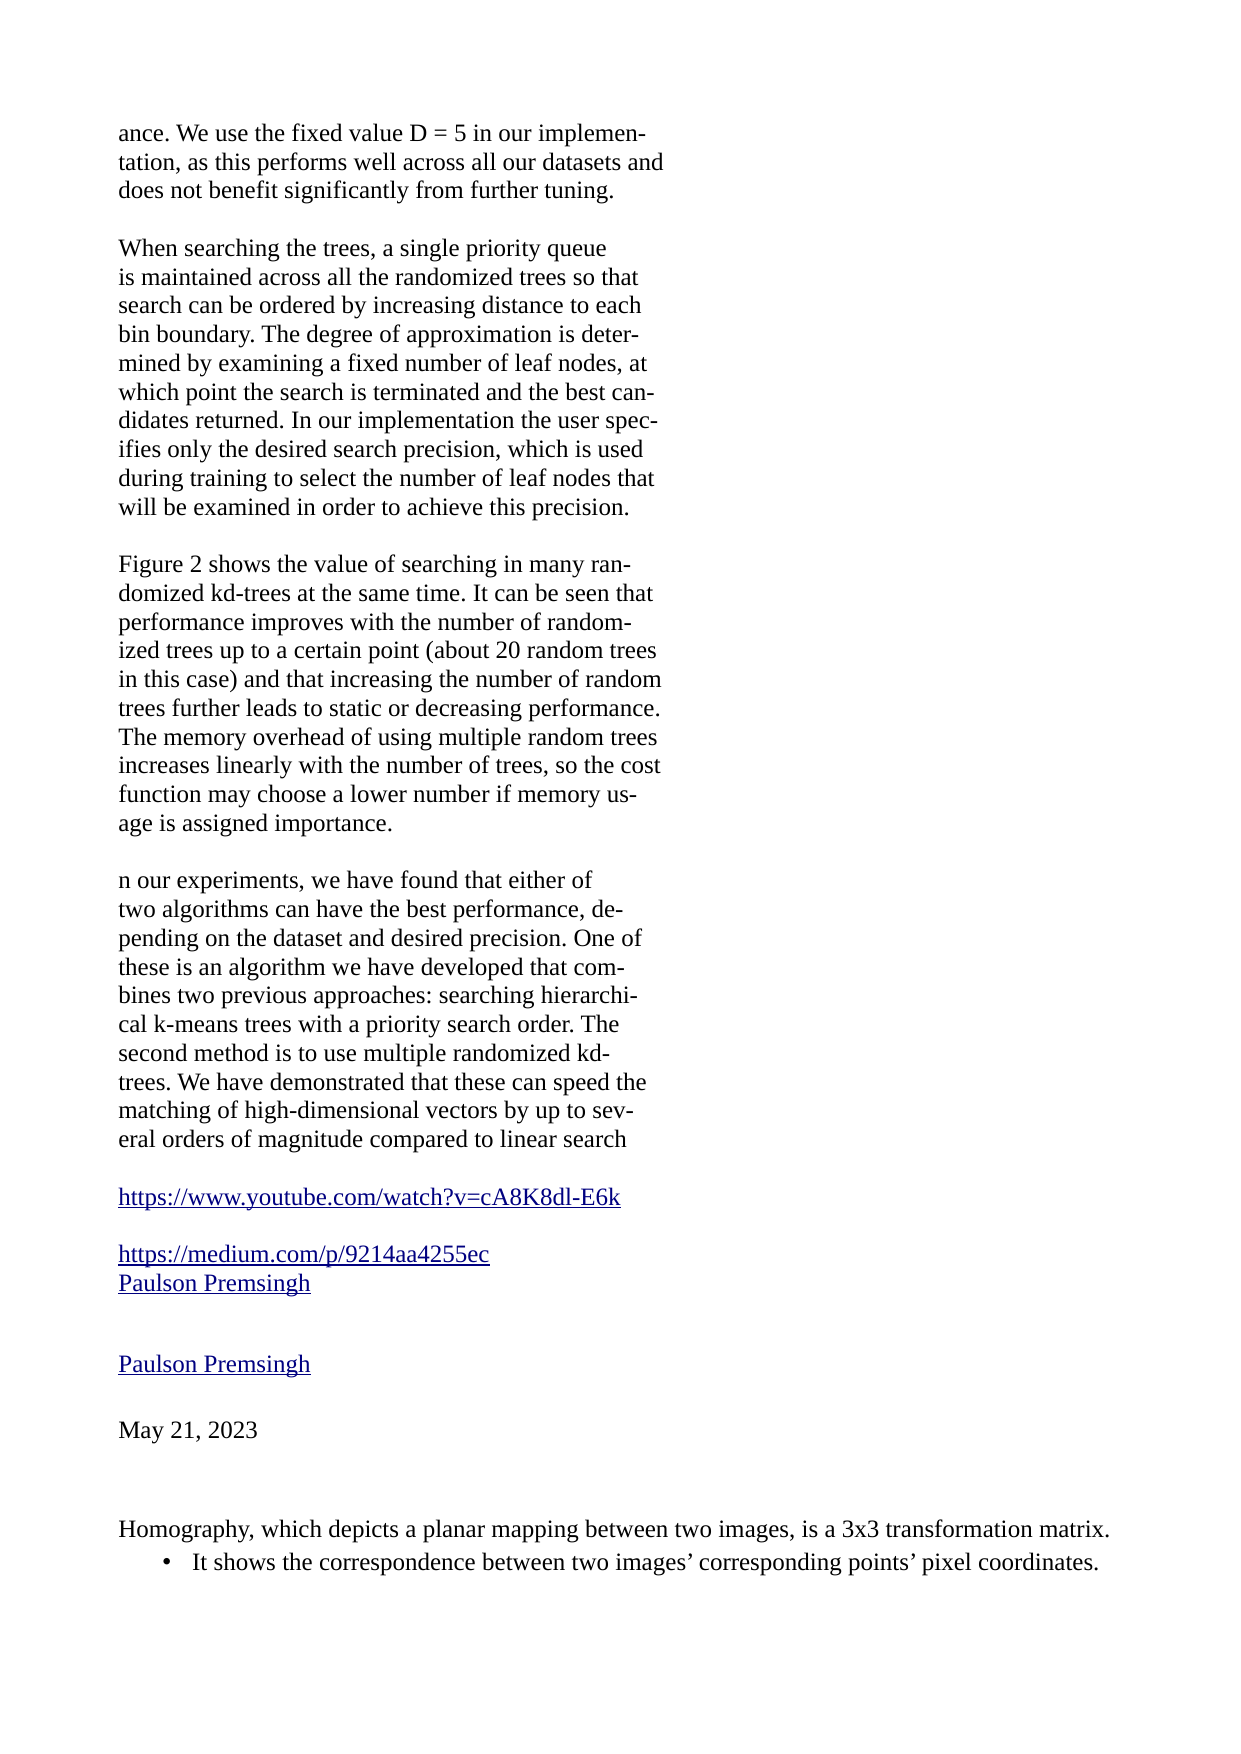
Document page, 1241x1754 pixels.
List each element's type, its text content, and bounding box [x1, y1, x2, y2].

text ized trees up to a certain point (about 20 random trees [118, 636, 1122, 664]
text https://medium.com/p/9214aa4255ec [118, 1239, 1122, 1268]
text search can be ordered by increasing distance to each [118, 291, 1122, 319]
text will be examined in order to achieve this precision. [118, 492, 1122, 521]
text tation, as this performs well across all our datasets and [118, 147, 1122, 176]
text Homography, which depicts a planar mapping between two images, is a 3x3 transformation matrix. [118, 1514, 1122, 1543]
text Figure 2 shows the value of searching in many ran- [118, 549, 1122, 578]
text domized kd-trees at the same time. It can be seen that [118, 578, 1122, 607]
text Paulson Premsingh [118, 1268, 1122, 1297]
text two algorithms can have the best performance, de- [118, 894, 1122, 923]
text eral orders of magnitude compared to linear search [118, 1124, 1122, 1153]
text pending on the dataset and desired precision. One of [118, 923, 1122, 952]
text performance improves with the number of random- [118, 607, 1122, 636]
text bines two previous approaches: searching hierarchi- [118, 981, 1122, 1009]
text Paulson Premsingh [118, 1349, 1122, 1377]
text during training to select the number of leaf nodes that [118, 463, 1122, 492]
text increases linearly with the number of trees, so the cost [118, 751, 1122, 779]
text ifies only the desired search precision, which is used [118, 434, 1122, 463]
text https://www.youtube.com/watch?v=cA8K8dl-E6k [118, 1182, 1122, 1211]
text May 21, 2023 [118, 1415, 1122, 1443]
text age is assigned importance. [118, 808, 1122, 837]
text The memory overhead of using multiple random trees [118, 722, 1122, 751]
text matching of high-dimensional vectors by up to sev- [118, 1096, 1122, 1124]
text n our experiments, we have found that either of [118, 866, 1122, 894]
text cal k-means trees with a priority search order. The [118, 1009, 1122, 1038]
text bin boundary. The degree of approximation is deter- [118, 319, 1122, 348]
text trees further leads to static or decreasing performance. [118, 693, 1122, 722]
text didates returned. In our implementation the user spec- [118, 406, 1122, 434]
text in this case) and that increasing the number of random [118, 664, 1122, 693]
text function may choose a lower number if memory us- [118, 779, 1122, 808]
text is maintained across all the randomized trees so that [118, 262, 1122, 291]
text mined by examining a fixed number of leaf nodes, at [118, 348, 1122, 377]
text these is an algorithm we have developed that com- [118, 952, 1122, 981]
text second method is to use multiple randomized kd- [118, 1038, 1122, 1067]
text ance. We use the fixed value D = 5 in our implemen- [118, 118, 1122, 147]
list It shows the correspondence between two images’ corresponding points’ pixel coordinates. [162, 1547, 1122, 1576]
text does not benefit significantly from further tuning. [118, 176, 1122, 204]
text trees. We have demonstrated that these can speed the [118, 1067, 1122, 1096]
text When searching the trees, a single priority queue [118, 233, 1122, 262]
text which point the search is terminated and the best can- [118, 377, 1122, 406]
